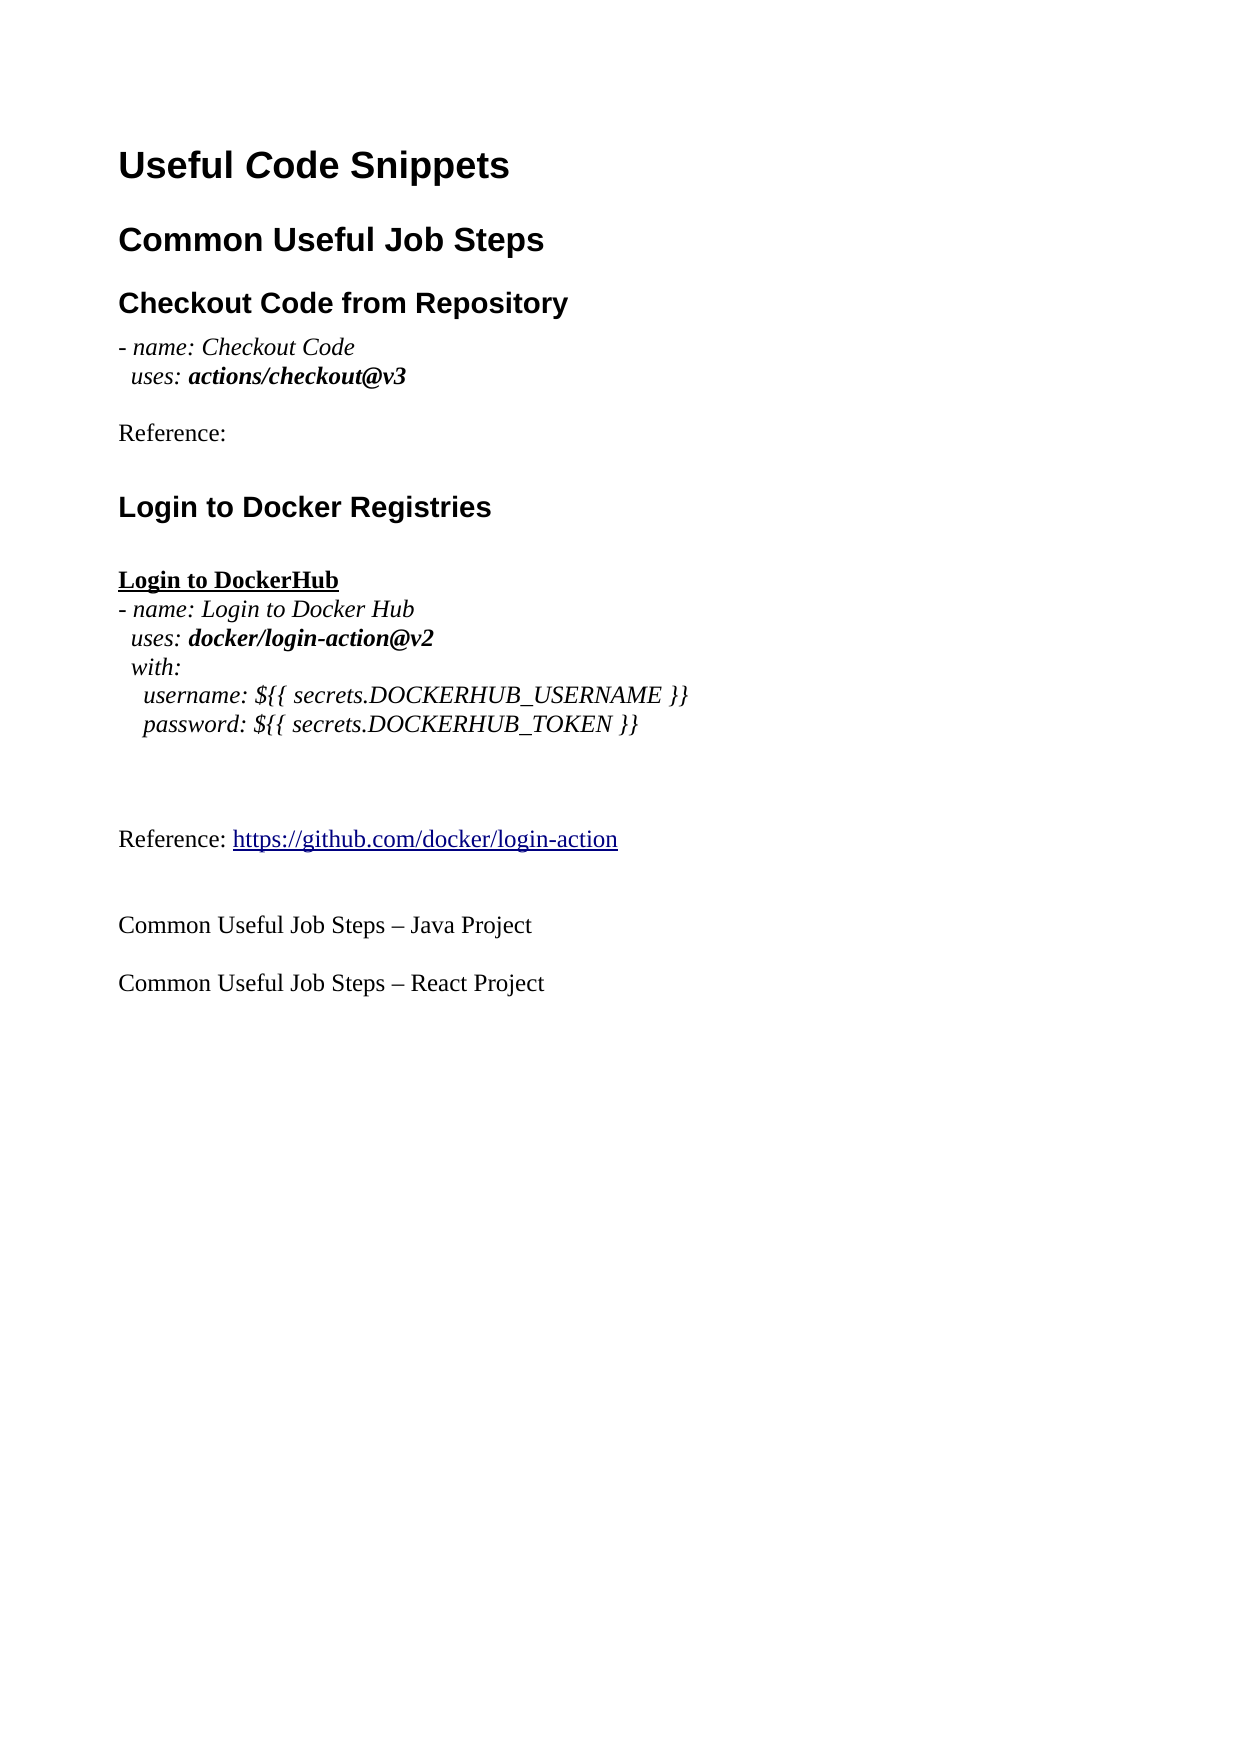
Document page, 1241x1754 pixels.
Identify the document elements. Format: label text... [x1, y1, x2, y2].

text uses: actions/checkout@v3 [118, 361, 1122, 389]
text password: ${{ secrets.DOCKERHUB_TOKEN }} [118, 709, 1122, 738]
subtitle Useful Code Snippets [118, 143, 1122, 187]
text Common Useful Job Steps – React Project [118, 968, 1122, 997]
text Login to DockerHub [118, 565, 1122, 594]
text username: ${{ secrets.DOCKERHUB_USERNAME }} [118, 680, 1122, 709]
text Common Useful Job Steps – Java Project [118, 910, 1122, 939]
subtitle Login to Docker Registries [118, 490, 1122, 524]
text Reference: https://github.com/docker/login-action [118, 824, 1122, 853]
subtitle Checkout Code from Repository [118, 286, 1122, 319]
subtitle Common Useful Job Steps [118, 220, 1122, 259]
text uses: docker/login-action@v2 [118, 623, 1122, 652]
text with: [118, 652, 1122, 680]
text - name: Checkout Code [118, 332, 1122, 361]
text - name: Login to Docker Hub [118, 594, 1122, 623]
text Reference: [118, 418, 1122, 447]
